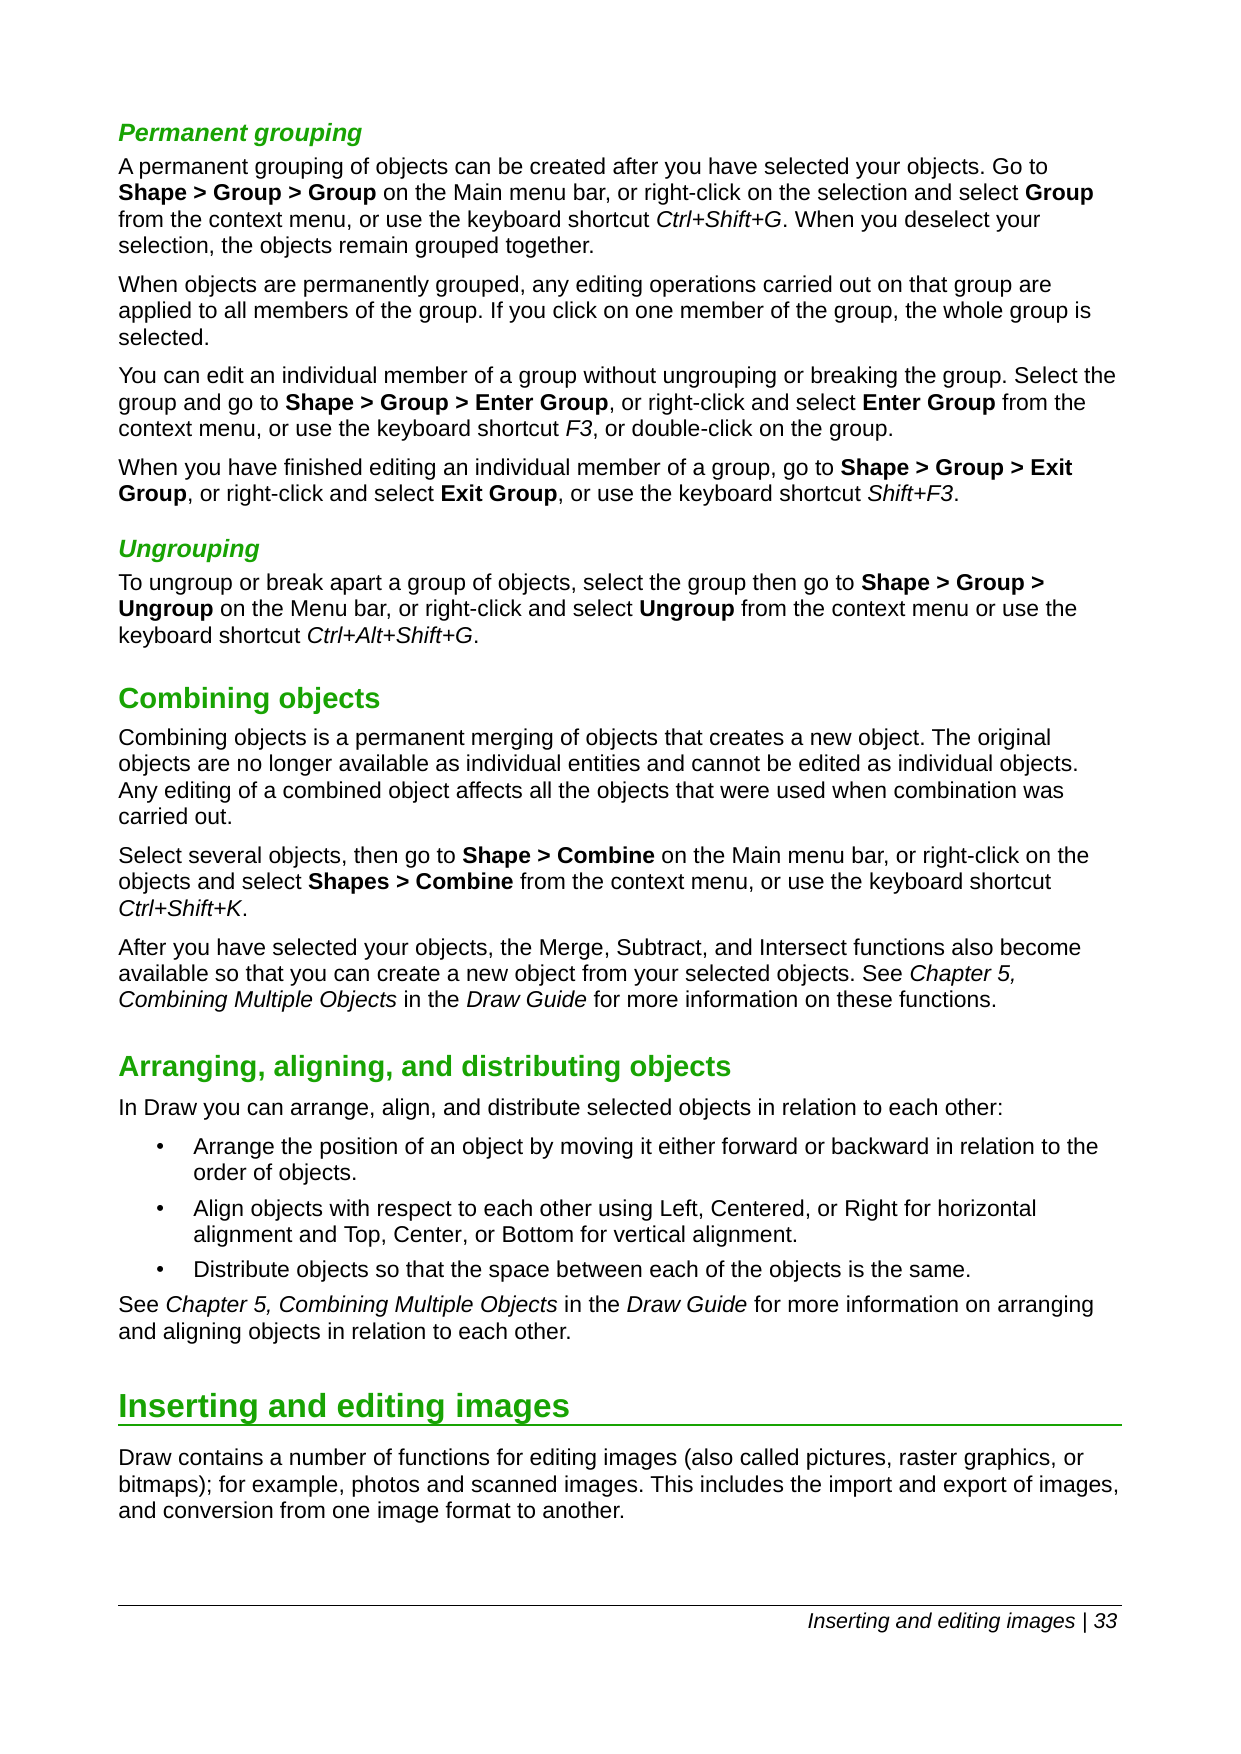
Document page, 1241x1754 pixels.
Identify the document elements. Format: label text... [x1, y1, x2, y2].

subtitle Permanent grouping [118, 118, 1122, 147]
text When you have finished editing an individual member of a group, go to Shape > Group > Exit Group, or right-click and select Exit Group, or use the keyboard shortcut Shift+F3. [118, 454, 1122, 507]
text Draw contains a number of functions for editing images (also called pictures, raster graphics, or bitmaps); for example, photos and scanned images. This includes the import and export of images, and conversion from one image format to another. [118, 1444, 1122, 1523]
list Align objects with respect to each other using Left, Centered, or Right for horizontal alignment and Top, Center, or Bottom for vertical alignment. [156, 1194, 1122, 1247]
subtitle Arranging, aligning, and distributing objects [118, 1049, 1122, 1082]
text To ungroup or break apart a group of objects, select the group then go to Shape > Group > Ungroup on the Menu bar, or right-click and select Ungroup from the context menu or use the keyboard shortcut Ctrl+Alt+Shift+G. [118, 569, 1122, 648]
text Combining objects is a permanent merging of objects that creates a new object. The original objects are no longer available as individual entities and cannot be edited as individual objects. Any editing of a combined object affects all the objects that were used when combination was carried out. [118, 724, 1122, 829]
text See Chapter 5, Combining Multiple Objects in the Draw Guide for more information on arranging and aligning objects in relation to each other. [118, 1291, 1122, 1344]
subtitle Combining objects [118, 682, 1122, 715]
text A permanent grouping of objects can be created after you have selected your objects. Go to Shape > Group > Group on the Main menu bar, or right-click on the selection and select Group from the context menu, or use the keyboard shortcut Ctrl+Shift+G. When you deselect your selection, the objects remain grouped together. [118, 153, 1122, 258]
subtitle Inserting and editing images [118, 1386, 1122, 1424]
list Arrange the position of an object by moving it either forward or backward in relation to the order of objects. [156, 1133, 1122, 1186]
text In Draw you can arrange, align, and distribute selected objects in relation to each other: [118, 1094, 1122, 1120]
text Select several objects, then go to Shape > Combine on the Main menu bar, or right-click on the objects and select Shapes > Combine from the context menu, or use the keyboard shortcut Ctrl+Shift+K. [118, 842, 1122, 921]
text When objects are permanently grouped, any editing operations carried out on that group are applied to all members of the group. If you click on one member of the group, the whole group is selected. [118, 271, 1122, 350]
subtitle Ungrouping [118, 534, 1122, 563]
list Distribute objects so that the space between each of the objects is the same. [156, 1256, 1122, 1282]
text After you have selected your objects, the Merge, Subtract, and Intersect functions also become available so that you can create a new object from your selected objects. See Chapter 5, Combining Multiple Objects in the Draw Guide for more information on these functions. [118, 933, 1122, 1013]
text You can edit an individual member of a group without ungrouping or breaking the group. Select the group and go to Shape > Group > Enter Group, or right-click and select Enter Group from the context menu, or use the keyboard shortcut F3, or double-click on the group. [118, 362, 1122, 441]
